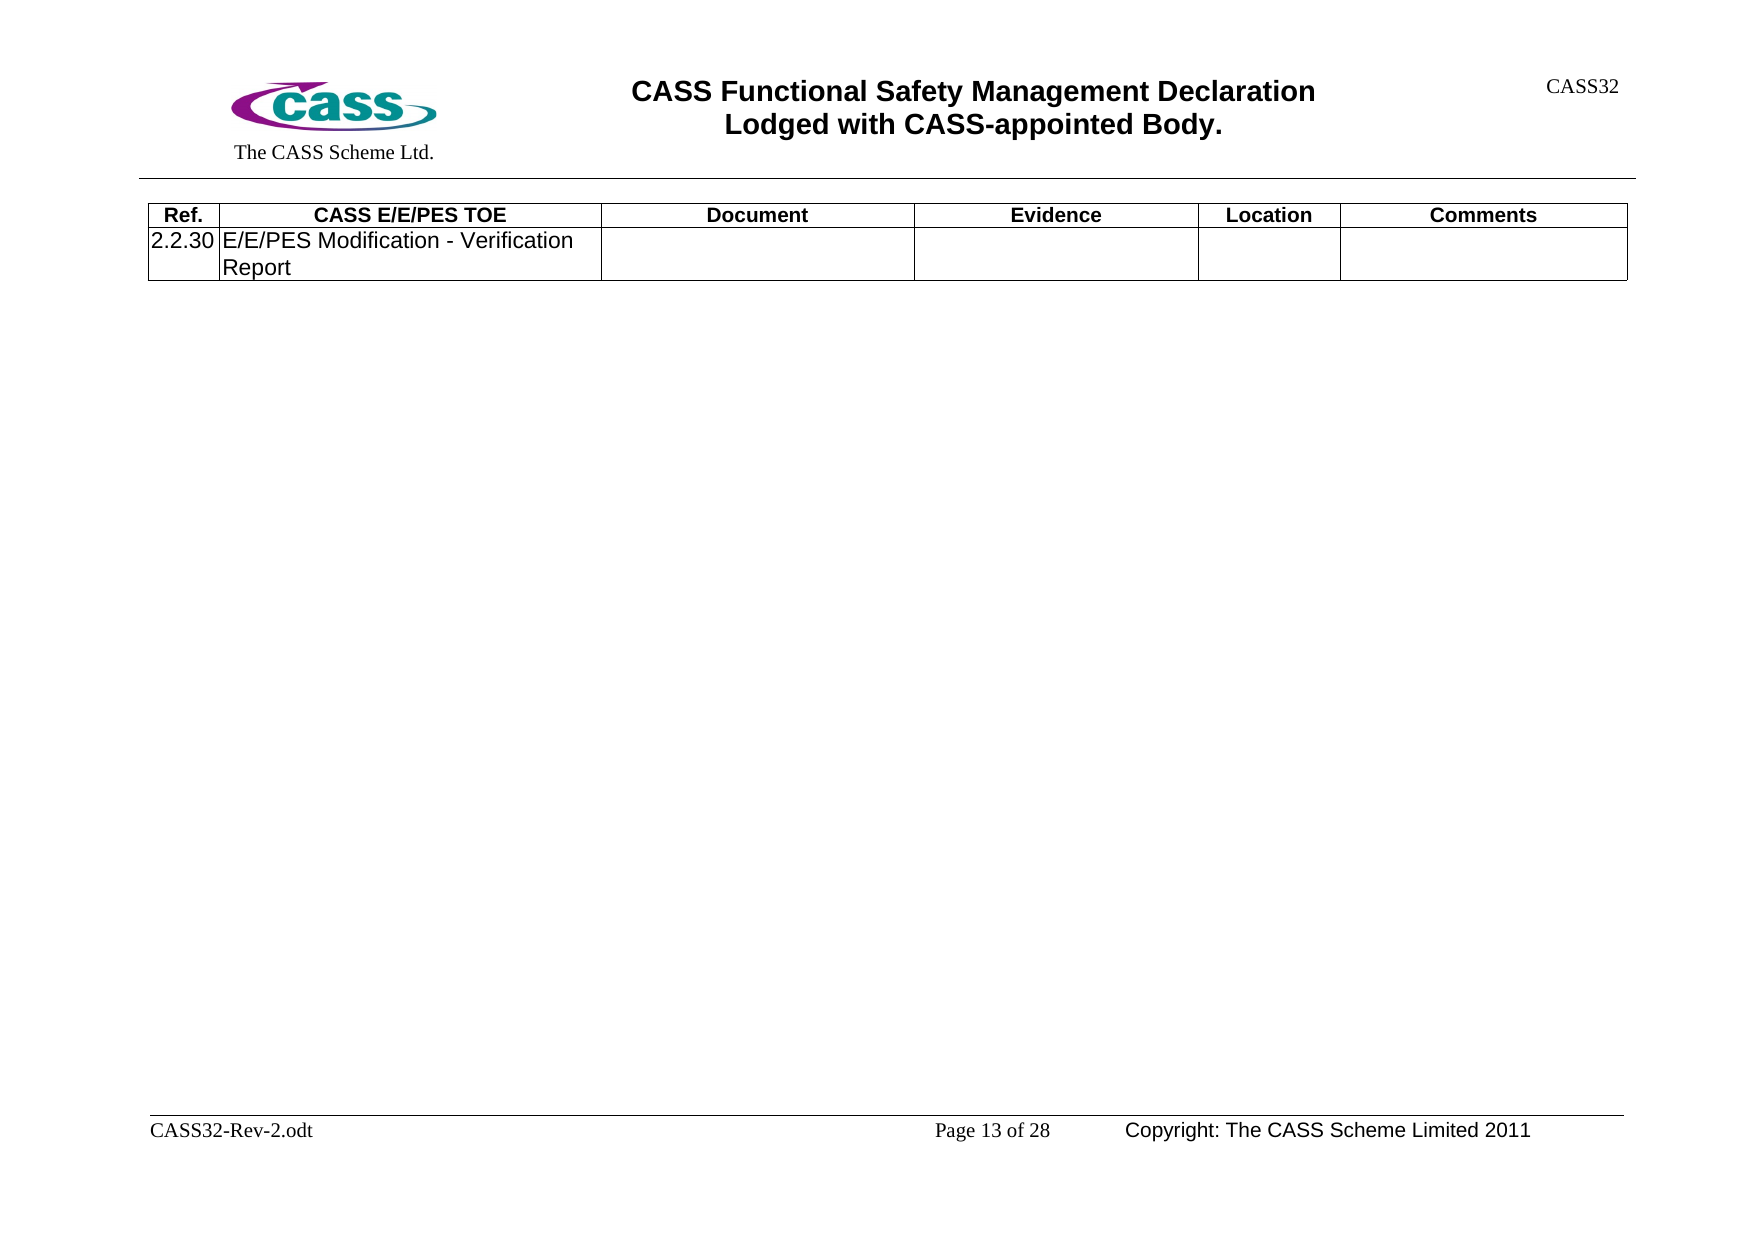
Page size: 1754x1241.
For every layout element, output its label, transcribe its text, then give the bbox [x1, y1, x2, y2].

table_header Comments [1341, 204, 1627, 227]
table_cell [602, 228, 914, 280]
table_header Location [1199, 204, 1340, 227]
table_header Ref. [149, 204, 219, 227]
table_cell [1199, 228, 1340, 280]
table_cell E/E/PES Modification - Verification Report [220, 228, 601, 280]
table_cell 2.2.30 [149, 228, 219, 280]
table_header Evidence [915, 204, 1198, 227]
table_cell [1341, 228, 1627, 280]
table_header CASS E/E/PES TOE [220, 204, 601, 227]
table_header Document [602, 204, 914, 227]
picture [231, 82, 437, 131]
table_cell [915, 228, 1198, 280]
